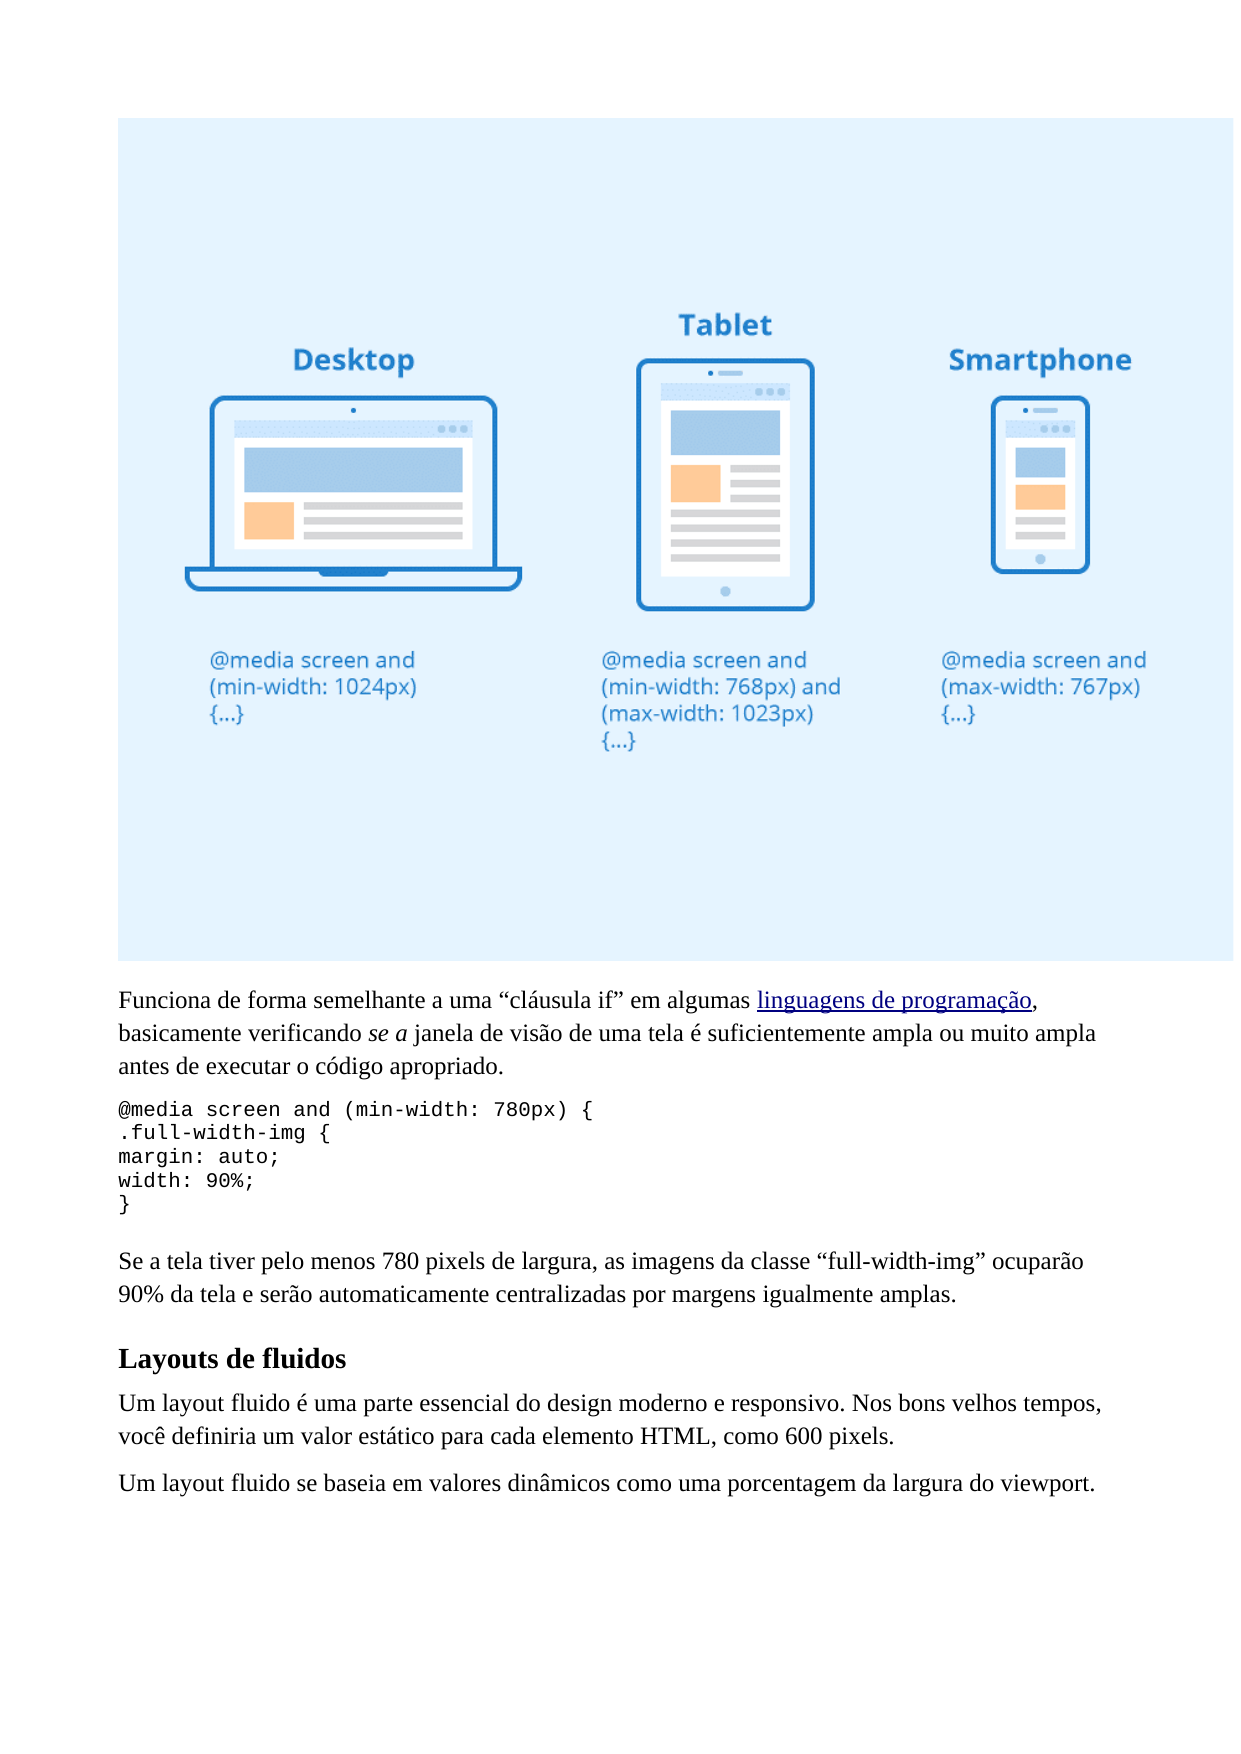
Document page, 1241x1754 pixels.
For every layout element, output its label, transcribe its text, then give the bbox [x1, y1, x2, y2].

text Um layout fluido é uma parte essencial do design moderno e responsivo. Nos bons velhos tempos, você definiria um valor estático para cada elemento HTML, como 600 pixels. [118, 1388, 1122, 1449]
text margin: auto; [118, 1146, 1122, 1170]
text Funciona de forma semelhante a uma “cláusula if” em algumas linguagens de programação, basicamente verificando se a janela de visão de uma tela é suficientemente ampla ou muito ampla antes de executar o código apropriado. [118, 985, 1122, 1080]
text Se a tela tiver pelo menos 780 pixels de largura, as imagens da classe “full-width-img” ocuparão 90% da tela e serão automaticamente centralizadas por margens igualmente amplas. [118, 1246, 1122, 1308]
text .full-width-img { [118, 1122, 1122, 1146]
subtitle Layouts de fluidos [118, 1342, 1122, 1375]
picture [118, 118, 1234, 961]
text } [118, 1193, 1122, 1217]
text @media screen and (min-width: 780px) { [118, 1099, 1122, 1122]
text Um layout fluido se baseia em valores dinâmicos como uma porcentagem da largura do viewport. [118, 1468, 1122, 1497]
text width: 90%; [118, 1170, 1122, 1193]
